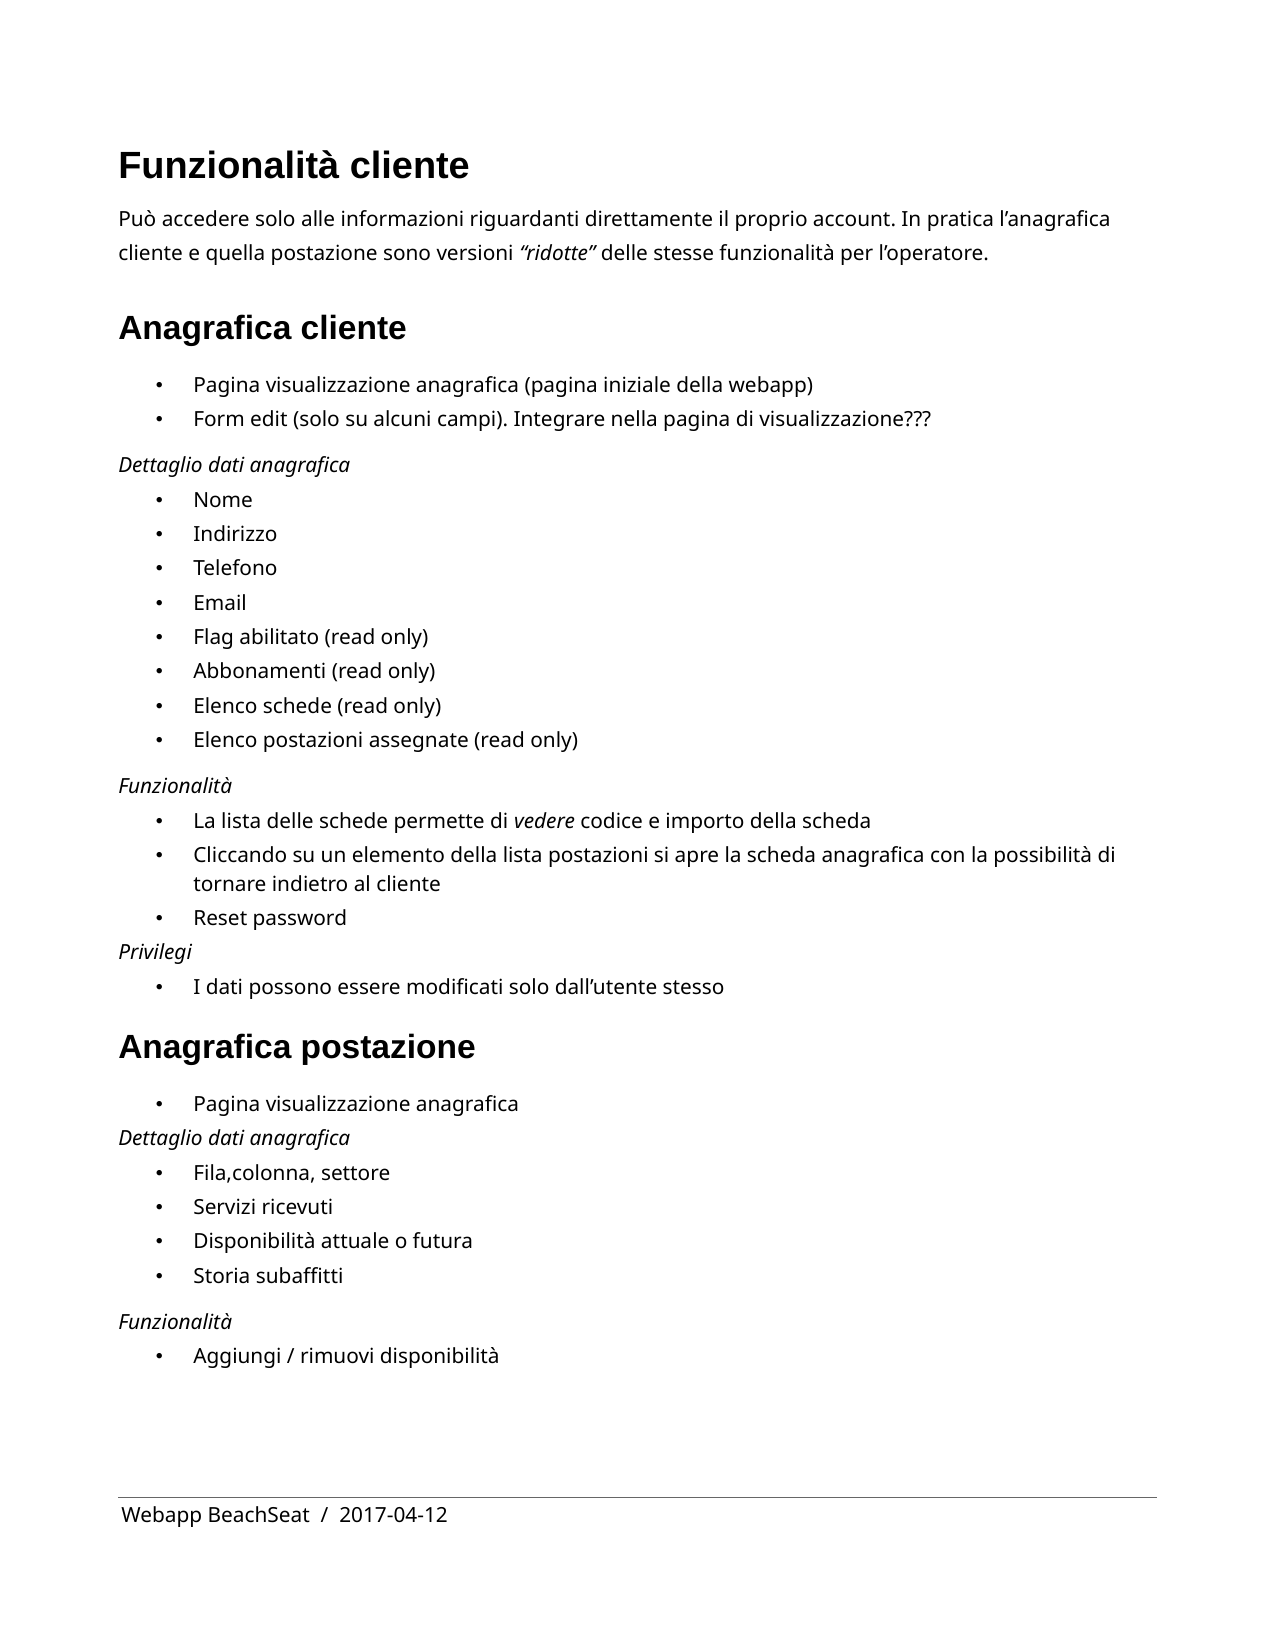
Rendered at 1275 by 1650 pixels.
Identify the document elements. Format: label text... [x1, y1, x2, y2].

list Telefono [156, 553, 1157, 582]
text Dettaglio dati anagrafica [118, 450, 1157, 479]
list Aggiungi / rimuovi disponibilità [156, 1342, 1157, 1370]
text Dettaglio dati anagrafica [118, 1123, 1157, 1152]
list Elenco postazioni assegnate (read only) [156, 725, 1157, 754]
text Privilegi [118, 937, 1157, 966]
list Disponibilità attuale o futura [156, 1227, 1157, 1255]
list Fila,colonna, settore [156, 1158, 1157, 1186]
text Funzionalità [118, 1307, 1157, 1336]
subtitle Anagrafica postazione [118, 1027, 1157, 1066]
list Elenco schede (read only) [156, 691, 1157, 719]
subtitle Funzionalità cliente [118, 143, 1157, 187]
list Pagina visualizzazione anagrafica [156, 1089, 1157, 1118]
list Pagina visualizzazione anagrafica (pagina iniziale della webapp) [156, 370, 1157, 398]
list Flag abilitato (read only) [156, 622, 1157, 651]
list Reset password [156, 903, 1157, 932]
list I dati possono essere modificati solo dall’utente stesso [156, 972, 1157, 1000]
list La lista delle schede permette di vedere codice e importo della scheda [156, 806, 1157, 834]
list Abbonamenti (read only) [156, 657, 1157, 685]
subtitle Anagrafica cliente [118, 308, 1157, 346]
list Storia subaffitti [156, 1261, 1157, 1289]
list Nome [156, 485, 1157, 513]
list Email [156, 588, 1157, 616]
list Cliccando su un elemento della lista postazioni si apre la scheda anagrafica con la possibilità di tornare indietro al cliente [156, 840, 1157, 897]
text Funzionalità [118, 772, 1157, 800]
text Può accedere solo alle informazioni riguardanti direttamente il proprio account. In pratica l’anagrafica cliente e quella postazione sono versioni “ridotte” delle stesse funzionalità per l’operatore. [118, 204, 1157, 267]
list Form edit (solo su alcuni campi). Integrare nella pagina di visualizzazione??? [156, 404, 1157, 433]
list Indirizzo [156, 519, 1157, 548]
list Servizi ricevuti [156, 1192, 1157, 1221]
